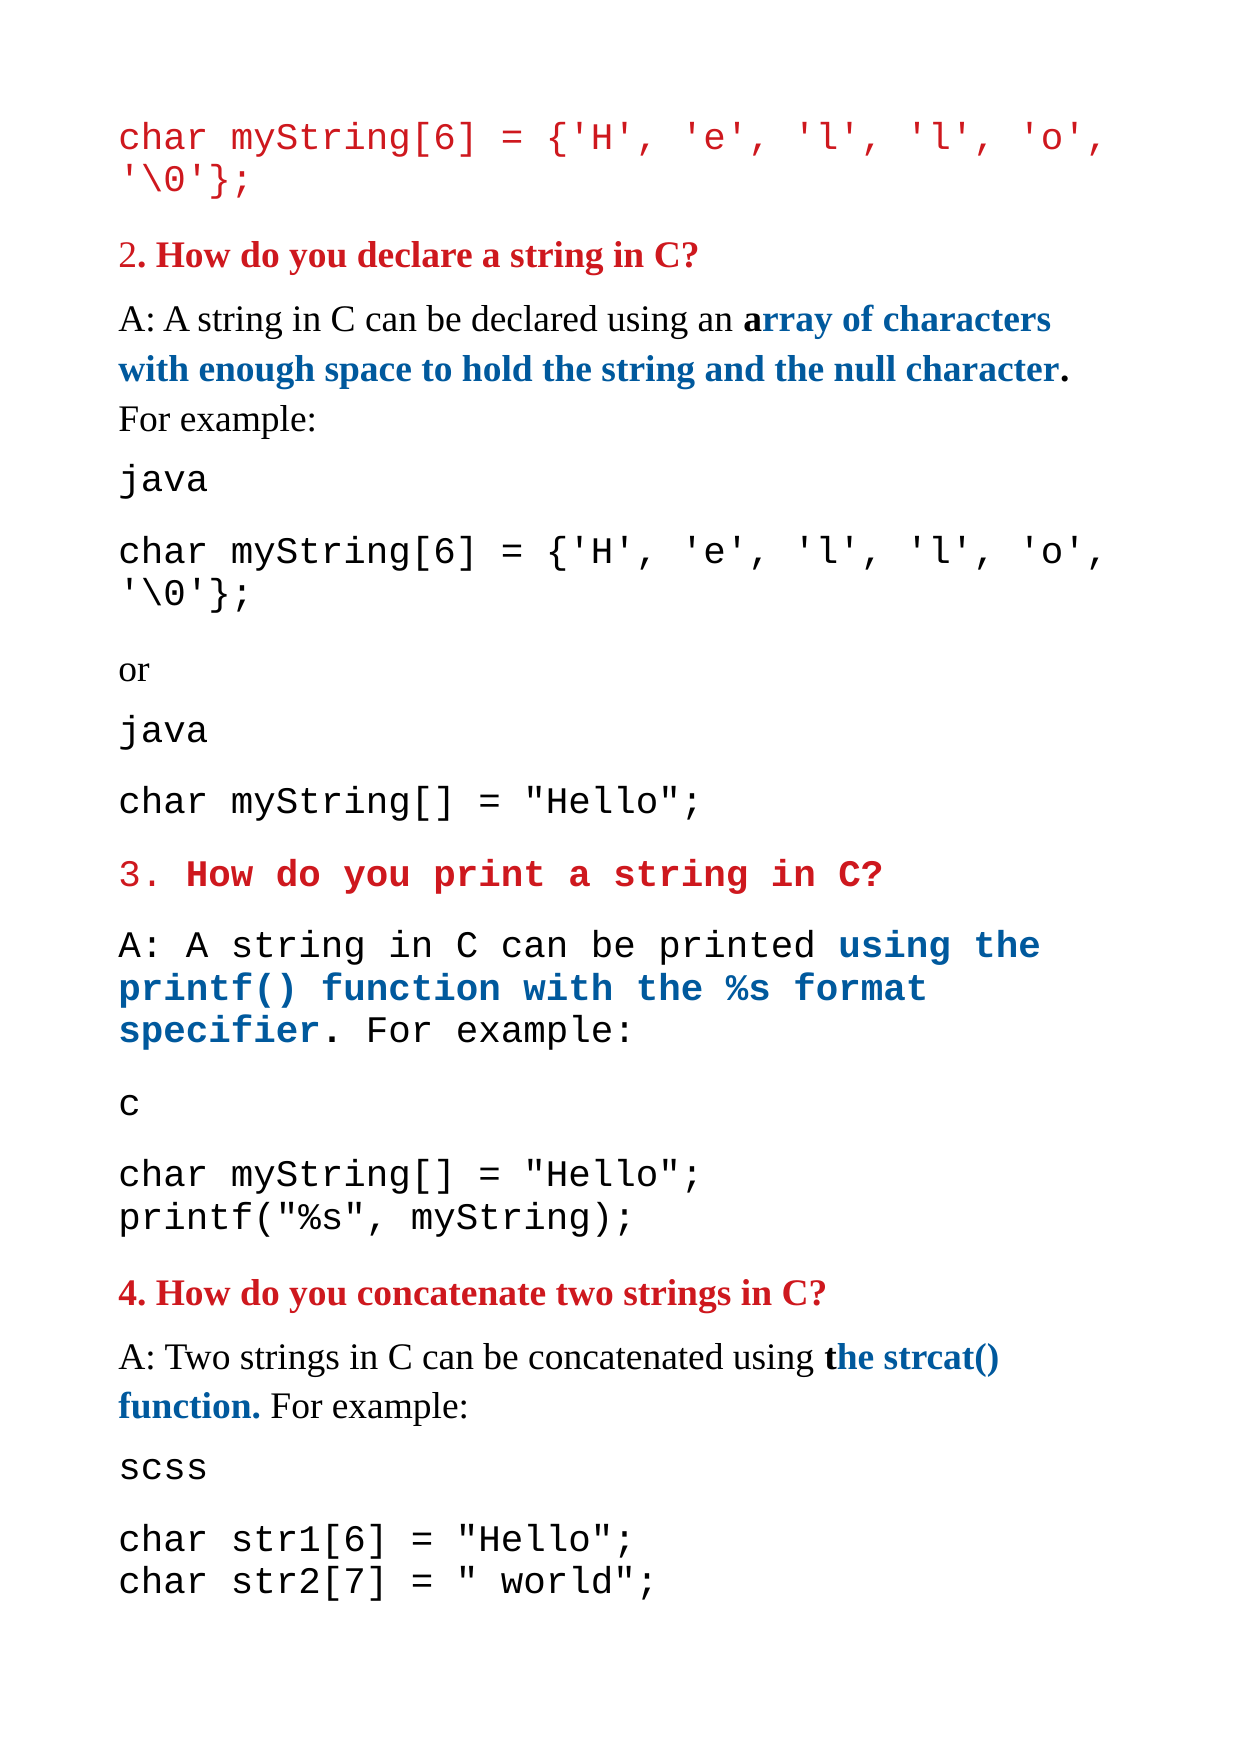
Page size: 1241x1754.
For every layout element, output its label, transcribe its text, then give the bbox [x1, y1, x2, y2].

text java [118, 711, 1122, 753]
text 3. How do you print a string in C? [118, 855, 1122, 897]
text A: A string in C can be declared using an array of characters with enough space to hold the string and the null character. For example: [118, 297, 1122, 439]
text char myString[6] = {'H', 'e', 'l', 'l', 'o', '\0'}; [118, 532, 1122, 617]
text A: A string in C can be printed using the printf() function with the %s format specifier. For example: [118, 927, 1122, 1054]
text A: Two strings in C can be concatenated using the strcat() function. For example: [118, 1334, 1122, 1427]
text java [118, 460, 1122, 503]
text char myString[] = "Hello"; [118, 783, 1122, 825]
text c [118, 1084, 1122, 1126]
text 2. How do you declare a string in C? [118, 233, 1122, 276]
text char myString[] = "Hello"; [118, 1156, 1122, 1198]
text char myString[6] = {'H', 'e', 'l', 'l', 'o', '\0'}; [118, 118, 1122, 203]
text 4. How do you concatenate two strings in C? [118, 1270, 1122, 1313]
text scss [118, 1448, 1122, 1491]
text printf("%s", myString); [118, 1198, 1122, 1241]
text or [118, 647, 1122, 690]
text char str1[6] = "Hello"; [118, 1520, 1122, 1562]
text char str2[7] = " world"; [118, 1562, 1122, 1605]
